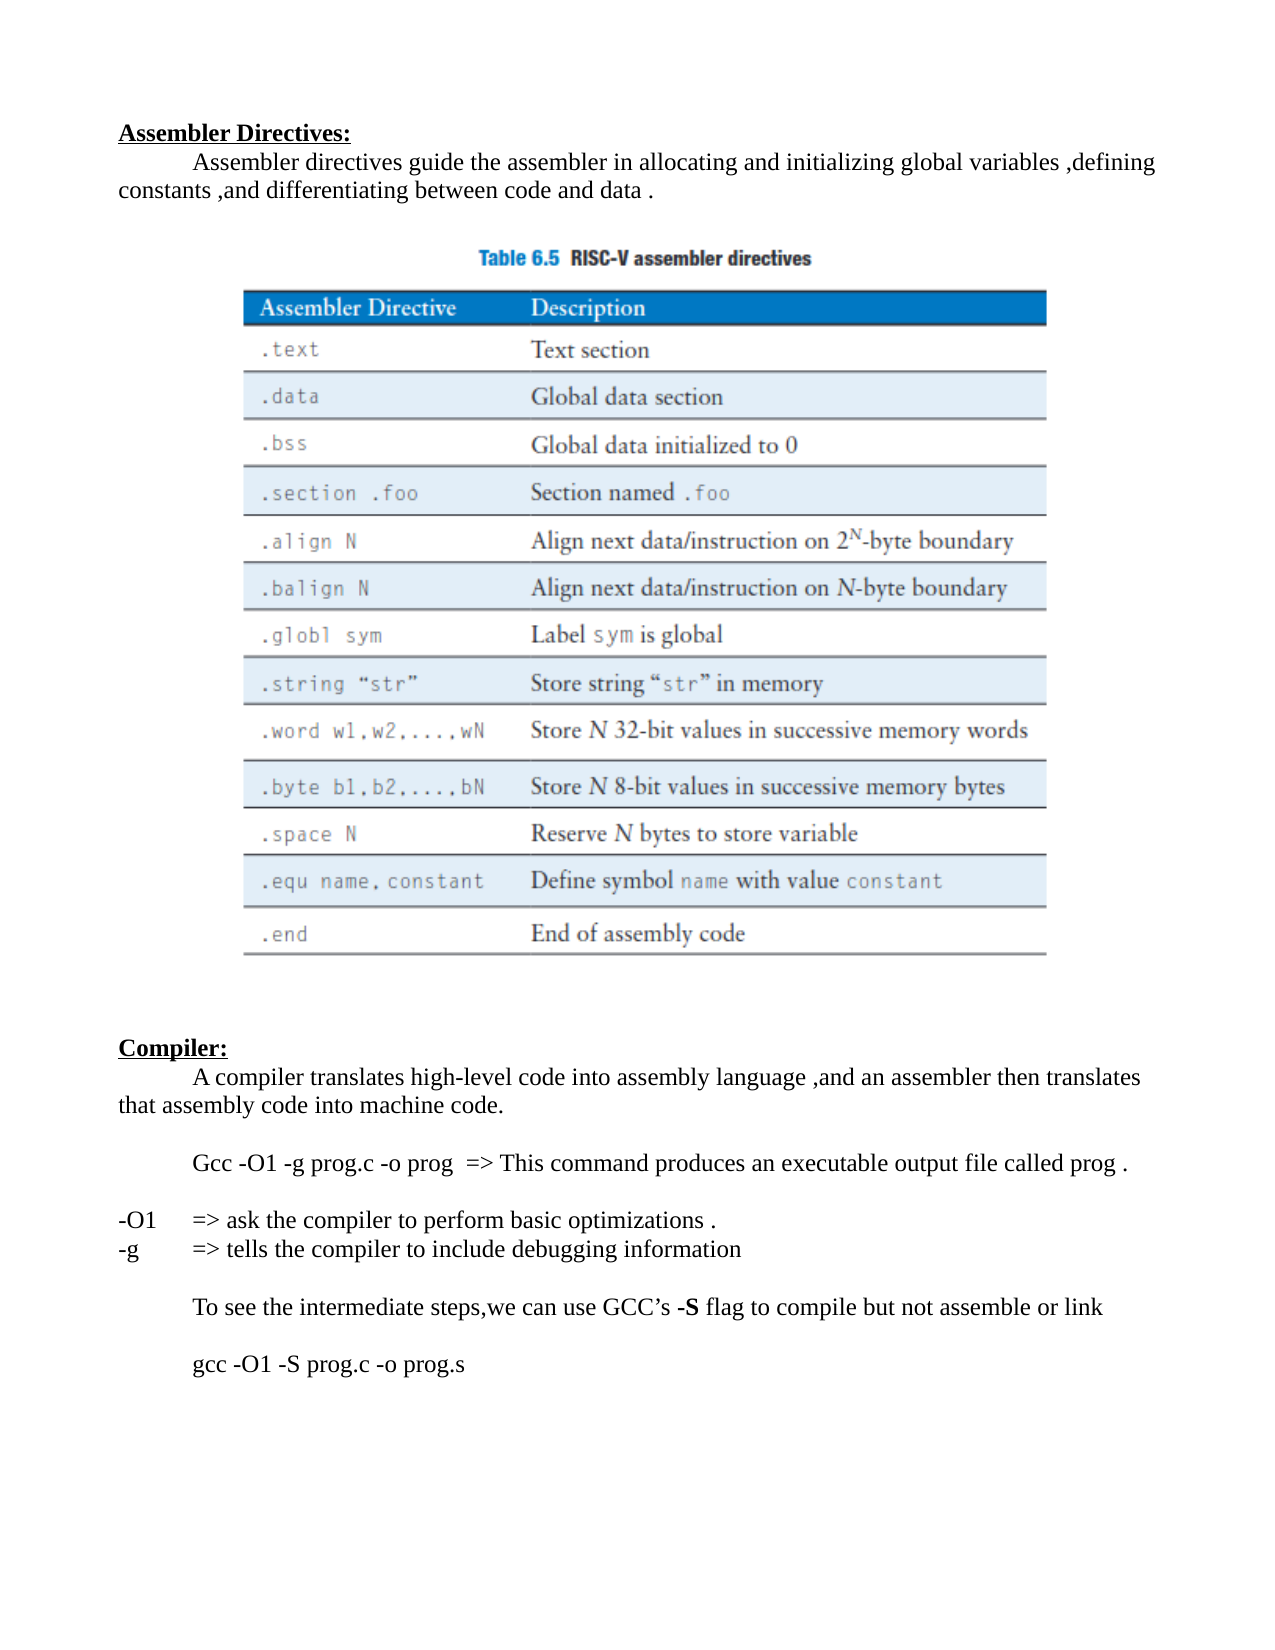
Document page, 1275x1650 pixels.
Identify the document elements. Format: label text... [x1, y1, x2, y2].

text To see the intermediate steps,we can use GCC’s -S flag to compile but not assemble or link [118, 1292, 1157, 1320]
text gcc -O1 -S prog.c -o prog.s [118, 1349, 1157, 1378]
text Gcc -O1 -g prog.c -o prog => This command produces an executable output file called prog . [118, 1148, 1157, 1177]
text -O1 => ask the compiler to perform basic optimizations . [118, 1205, 1157, 1234]
text A compiler translates high-level code into assembly language ,and an assembler then translates that assembly code into machine code. [118, 1062, 1157, 1119]
text -g => tells the compiler to include debugging information [118, 1234, 1157, 1263]
text Compiler: [118, 1033, 1157, 1062]
text Assembler Directives: [118, 118, 1157, 147]
text Assembler directives guide the assembler in allocating and initializing global variables ,defining constants ,and differentiating between code and data . [118, 147, 1157, 204]
picture [215, 233, 1061, 976]
